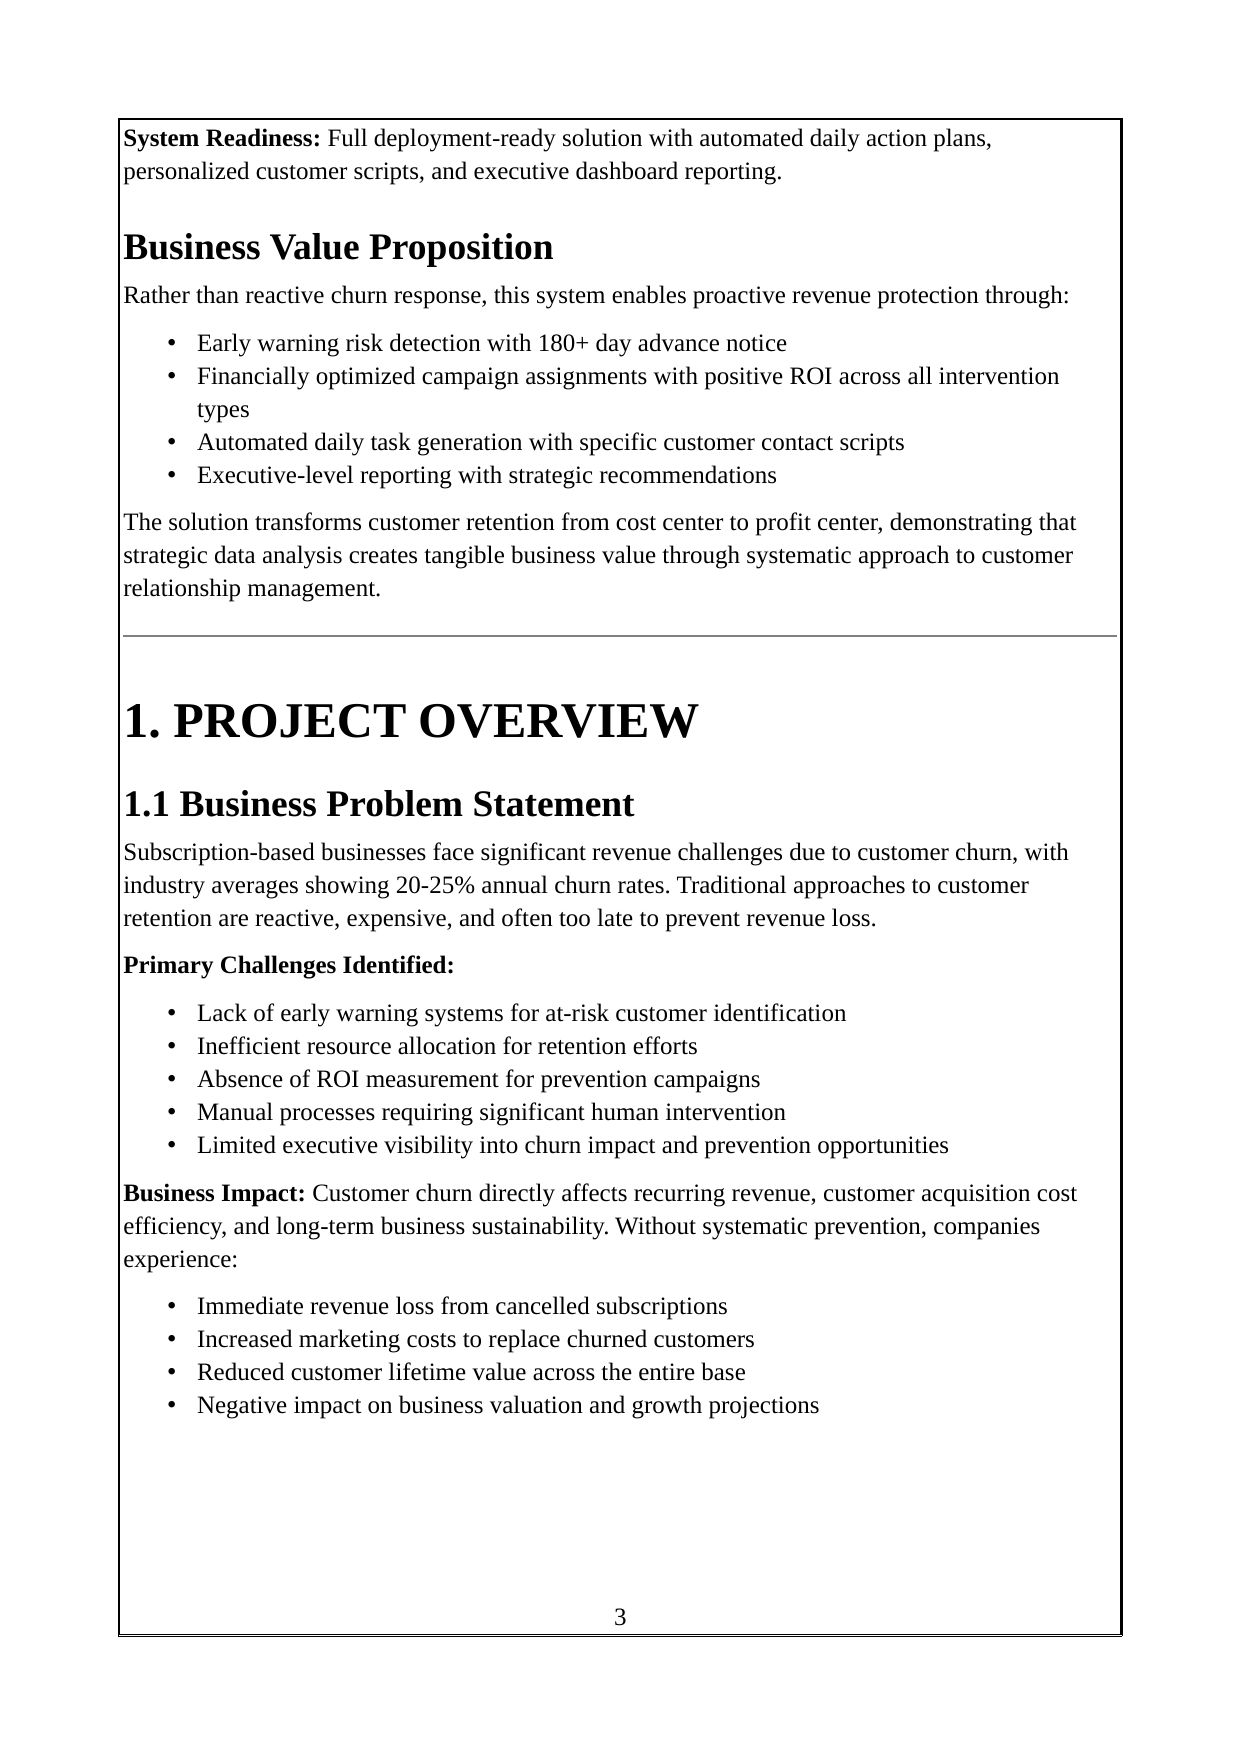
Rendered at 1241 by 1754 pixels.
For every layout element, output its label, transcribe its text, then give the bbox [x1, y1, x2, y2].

text Business Impact: Customer churn directly affects recurring revenue, customer acquisition cost efficiency, and long-term business sustainability. Without systematic prevention, companies experience: [123, 1178, 1117, 1272]
list Increased marketing costs to replace churned customers [167, 1324, 1117, 1353]
subtitle 1.1 Business Problem Statement [123, 781, 1117, 824]
list Inefficient resource allocation for retention efforts [167, 1031, 1117, 1060]
text Primary Challenges Identified: [123, 950, 1117, 979]
list Limited executive visibility into churn impact and prevention opportunities [167, 1130, 1117, 1159]
list Negative impact on business valuation and growth projections [167, 1390, 1117, 1419]
list Manual processes requiring significant human intervention [167, 1097, 1117, 1126]
subtitle Business Value Proposition [123, 224, 1117, 268]
text Rather than reactive churn response, this system enables proactive revenue protection through: [123, 280, 1117, 309]
list Automated daily task generation with specific customer contact scripts [167, 427, 1117, 456]
list Executive-level reporting with strategic recommendations [167, 460, 1117, 488]
list Absence of ROI measurement for prevention campaigns [167, 1064, 1117, 1093]
list Reduced customer lifetime value across the entire base [167, 1357, 1117, 1386]
text System Readiness: Full deployment-ready solution with automated daily action plans, personalized customer scripts, and executive dashboard reporting. [123, 123, 1117, 185]
list Early warning risk detection with 180+ day advance notice [167, 328, 1117, 356]
text Subscription-based businesses face significant revenue challenges due to customer churn, with industry averages showing 20-25% annual churn rates. Traditional approaches to customer retention are reactive, expensive, and often too late to prevent revenue loss. [123, 837, 1117, 932]
list Immediate revenue loss from cancelled subscriptions [167, 1291, 1117, 1320]
subtitle 1. PROJECT OVERVIEW [123, 690, 1117, 748]
list Financially optimized campaign assignments with positive ROI across all intervention types [167, 361, 1117, 422]
text The solution transforms customer retention from cost center to profit center, demonstrating that strategic data analysis creates tangible business value through systematic approach to customer relationship management. [123, 507, 1117, 602]
list Lack of early warning systems for at-risk customer identification [167, 998, 1117, 1027]
